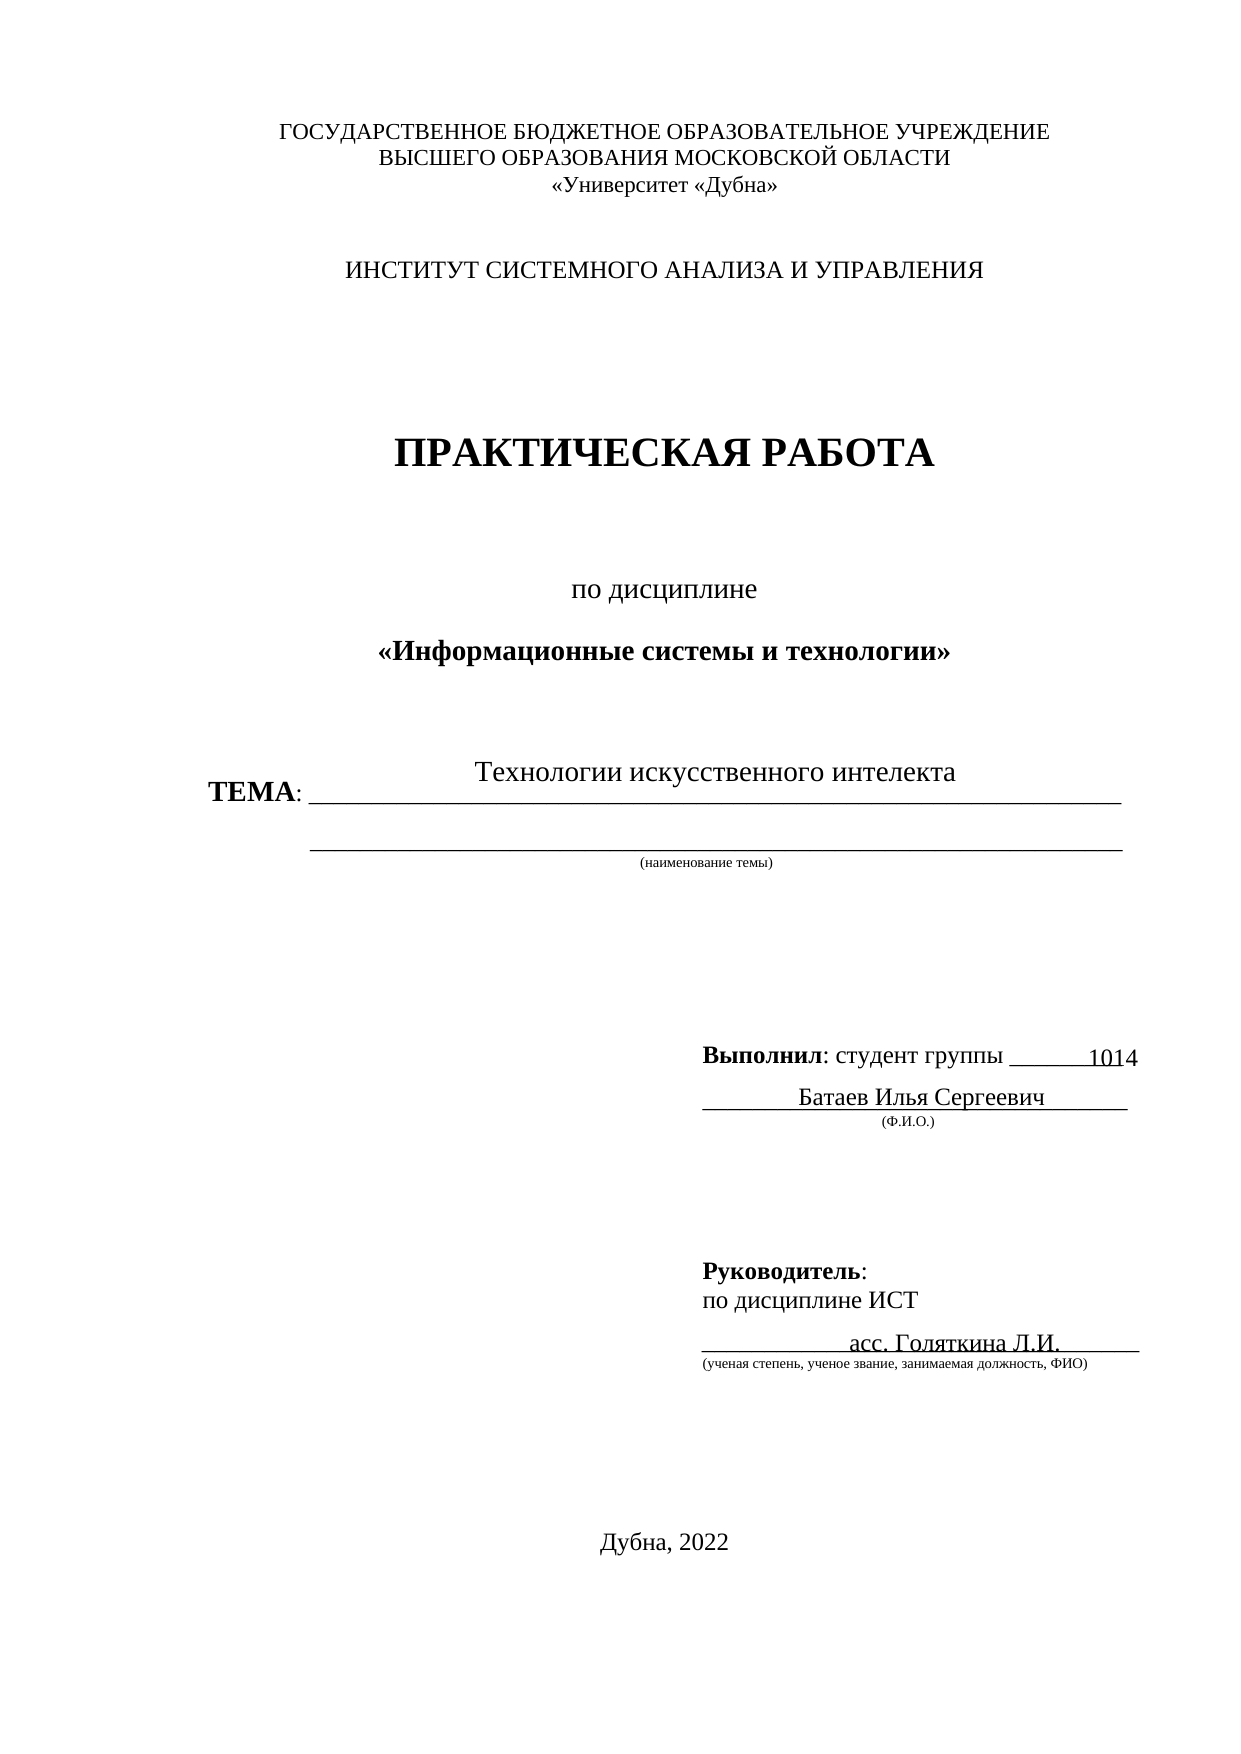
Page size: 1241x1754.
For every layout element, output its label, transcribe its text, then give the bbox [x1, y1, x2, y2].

text Дубна, 2022 [177, 1527, 1152, 1556]
subtitle Технологии искусственного интелекта [253, 752, 1104, 788]
text Батаев Илья Сергеевич [646, 1075, 1123, 1110]
text по дисциплине [177, 571, 1152, 604]
text «Университет «Дубна» [177, 171, 1152, 197]
text ВЫСШЕГО ОБРАЗОВАНИЯ МОСКОВСКОЙ ОБЛАСТИ [177, 144, 1152, 171]
text (наименование темы) [177, 854, 1152, 882]
text 1014 [1014, 1036, 1181, 1066]
text ТЕМА: _________________________________________________________________ [177, 774, 1152, 808]
text Выполнил: студент группы _________ [177, 1041, 1152, 1069]
text «Информационные системы и технологии» [177, 633, 1152, 667]
text Руководитель: [177, 1256, 1152, 1285]
text ___________________________________ [1125, 1326, 1152, 1355]
text (Ф.И.О.) [177, 1112, 1122, 1141]
text ИНСТИТУТ СИСТЕМНОГО АНАЛИЗА И УПРАВЛЕНИЯ [177, 255, 1152, 283]
text _________________________________________________________________ [177, 825, 1152, 854]
text асс. Голяткина Л.И. [711, 1321, 1125, 1359]
text ГОСУДАРСТВЕННОЕ БЮДЖЕТНОЕ ОБРАЗОВАТЕЛЬНОЕ УЧРЕЖДЕНИЕ [177, 118, 1152, 144]
text ___________________________________ [214, 1326, 711, 1355]
text __________________________________ [227, 1084, 1152, 1112]
text (ученая степень, ученое звание, занимаемая должность, ФИО) [215, 1355, 1152, 1384]
text по дисциплине ИСТ [177, 1285, 1152, 1314]
text ПРАКТИЧЕСКАЯ РАБОТА [177, 427, 1152, 475]
